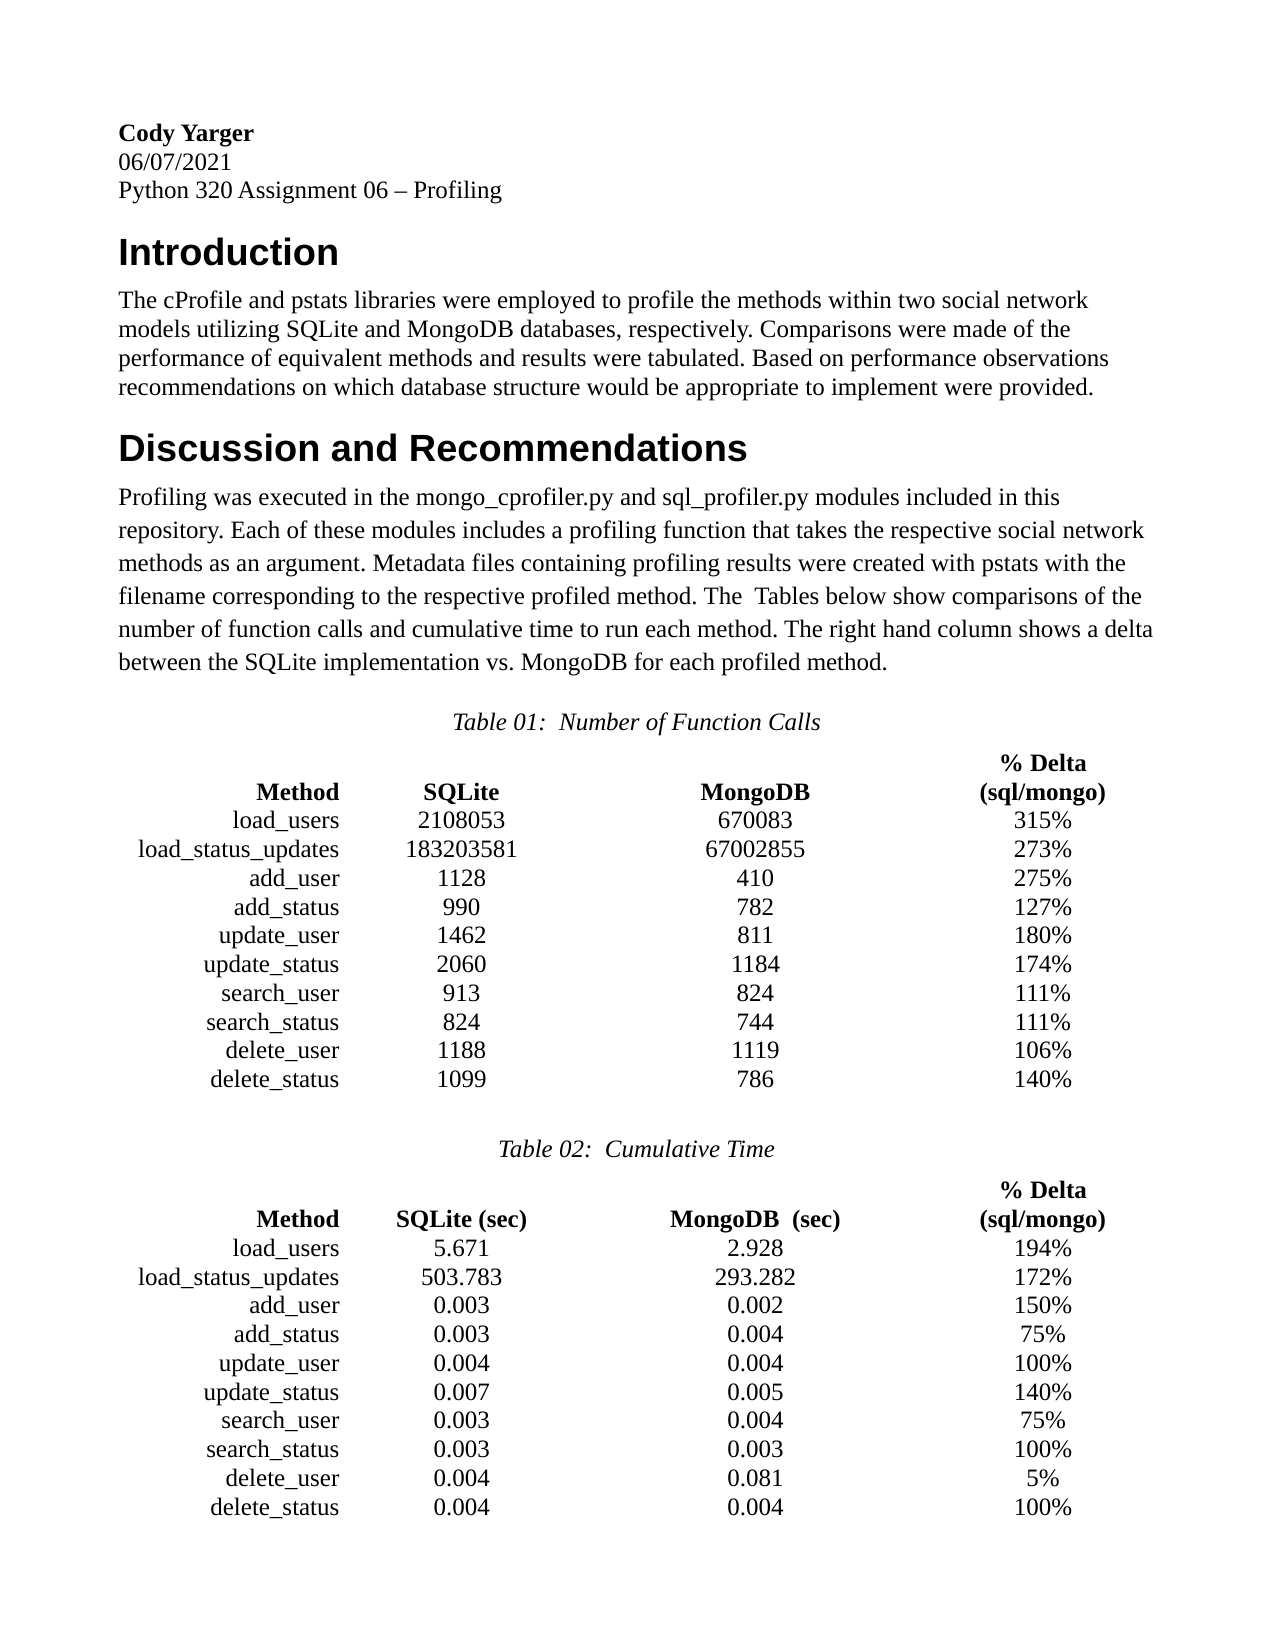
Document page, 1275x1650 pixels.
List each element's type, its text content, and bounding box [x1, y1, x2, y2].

table_cell update_status [120, 949, 342, 978]
text Cody Yarger [118, 118, 1157, 147]
table_cell 100% [930, 1348, 1155, 1377]
table_header % Delta (sql/mongo) [930, 1176, 1155, 1233]
subtitle Introduction [118, 229, 1157, 273]
table_cell 824 [580, 978, 930, 1007]
table_cell 0.004 [580, 1492, 930, 1521]
table_cell 410 [580, 863, 930, 892]
table_cell add_status [120, 892, 342, 921]
table_cell 0.004 [342, 1463, 580, 1492]
table_cell 0.003 [580, 1434, 930, 1463]
table_cell 0.004 [580, 1319, 930, 1348]
text Python 320 Assignment 06 – Profiling [118, 176, 1157, 204]
table_header MongoDB (sec) [580, 1176, 930, 1233]
table_header SQLite [342, 748, 580, 806]
text recommendations on which database structure would be appropriate to implement were provided. [118, 372, 1157, 401]
table_cell load_users [120, 806, 342, 834]
table_cell 1462 [342, 921, 580, 949]
table_cell 275% [930, 863, 1155, 892]
table_cell 0.004 [580, 1348, 930, 1377]
table_cell 0.005 [580, 1377, 930, 1406]
table_cell 140% [930, 1064, 1155, 1093]
table_cell 293.282 [580, 1262, 930, 1291]
table_cell 0.004 [342, 1492, 580, 1521]
table_header Method [120, 1176, 342, 1233]
table_cell 0.002 [580, 1291, 930, 1319]
table_cell add_user [120, 1291, 342, 1319]
table_cell search_user [120, 1406, 342, 1434]
text Table 02: Cumulative Time [118, 1134, 1157, 1163]
table_cell load_status_updates [120, 1262, 342, 1291]
text Table 01: Number of Function Calls [118, 707, 1157, 736]
table_cell add_status [120, 1319, 342, 1348]
text The cProfile and pstats libraries were employed to profile the methods within two social network models utilizing SQLite and MongoDB databases, respectively. Comparisons were made of the performance of equivalent methods and results were tabulated. Based on performance observations [118, 286, 1157, 372]
table_cell 1099 [342, 1064, 580, 1093]
table_cell delete_status [120, 1064, 342, 1093]
table_header Method [120, 748, 342, 806]
table_cell update_user [120, 921, 342, 949]
table_cell 990 [342, 892, 580, 921]
table_cell 5.671 [342, 1233, 580, 1262]
table_cell 75% [930, 1319, 1155, 1348]
table_cell load_status_updates [120, 834, 342, 863]
table_cell 1188 [342, 1036, 580, 1064]
table_cell 2.928 [580, 1233, 930, 1262]
table_cell 824 [342, 1007, 580, 1036]
subtitle Discussion and Recommendations [118, 426, 1157, 469]
table_cell 2108053 [342, 806, 580, 834]
table_cell delete_user [120, 1036, 342, 1064]
table_cell search_status [120, 1007, 342, 1036]
table_cell 0.003 [342, 1319, 580, 1348]
table_cell 315% [930, 806, 1155, 834]
table_cell 140% [930, 1377, 1155, 1406]
table_cell update_status [120, 1377, 342, 1406]
table_cell add_user [120, 863, 342, 892]
table_cell delete_user [120, 1463, 342, 1492]
text Profiling was executed in the mongo_cprofiler.py and sql_profiler.py modules included in this repository. Each of these modules includes a profiling function that takes the respective social network methods as an argument. Metadata files containing profiling results were created with pstats with the filename corresponding to the respective profiled method. The Tables below show comparisons of the number of function calls and cumulative time to run each method. The right hand column shows a delta between the SQLite implementation vs. MongoDB for each profiled method. [118, 482, 1157, 676]
table_cell 1128 [342, 863, 580, 892]
table_cell 0.003 [342, 1291, 580, 1319]
table_cell 0.004 [342, 1348, 580, 1377]
table_cell 786 [580, 1064, 930, 1093]
text 06/07/2021 [118, 147, 1157, 176]
table_cell 0.081 [580, 1463, 930, 1492]
table_cell 100% [930, 1492, 1155, 1521]
table_cell 0.004 [580, 1406, 930, 1434]
table_cell 1119 [580, 1036, 930, 1064]
table_cell 183203581 [342, 834, 580, 863]
table_cell 75% [930, 1406, 1155, 1434]
table_cell 811 [580, 921, 930, 949]
table_cell 670083 [580, 806, 930, 834]
table_cell search_status [120, 1434, 342, 1463]
table_cell 111% [930, 1007, 1155, 1036]
table_cell 150% [930, 1291, 1155, 1319]
table_cell 1184 [580, 949, 930, 978]
table_cell 106% [930, 1036, 1155, 1064]
table_cell 2060 [342, 949, 580, 978]
table_cell 111% [930, 978, 1155, 1007]
table_header MongoDB [580, 748, 930, 806]
table_cell 5% [930, 1463, 1155, 1492]
table_cell 172% [930, 1262, 1155, 1291]
table_cell 180% [930, 921, 1155, 949]
table_cell load_users [120, 1233, 342, 1262]
table_cell 744 [580, 1007, 930, 1036]
table_cell 174% [930, 949, 1155, 978]
table_cell 0.007 [342, 1377, 580, 1406]
table_cell delete_status [120, 1492, 342, 1521]
table_cell 0.003 [342, 1406, 580, 1434]
table_cell 273% [930, 834, 1155, 863]
table_cell 0.003 [342, 1434, 580, 1463]
table_cell 503.783 [342, 1262, 580, 1291]
table_cell 127% [930, 892, 1155, 921]
table_cell search_user [120, 978, 342, 1007]
table_cell update_user [120, 1348, 342, 1377]
table_cell 913 [342, 978, 580, 1007]
table_cell 67002855 [580, 834, 930, 863]
table_cell 100% [930, 1434, 1155, 1463]
table_header SQLite (sec) [342, 1176, 580, 1233]
table_cell 782 [580, 892, 930, 921]
table_cell 194% [930, 1233, 1155, 1262]
table_header % Delta (sql/mongo) [930, 748, 1155, 806]
